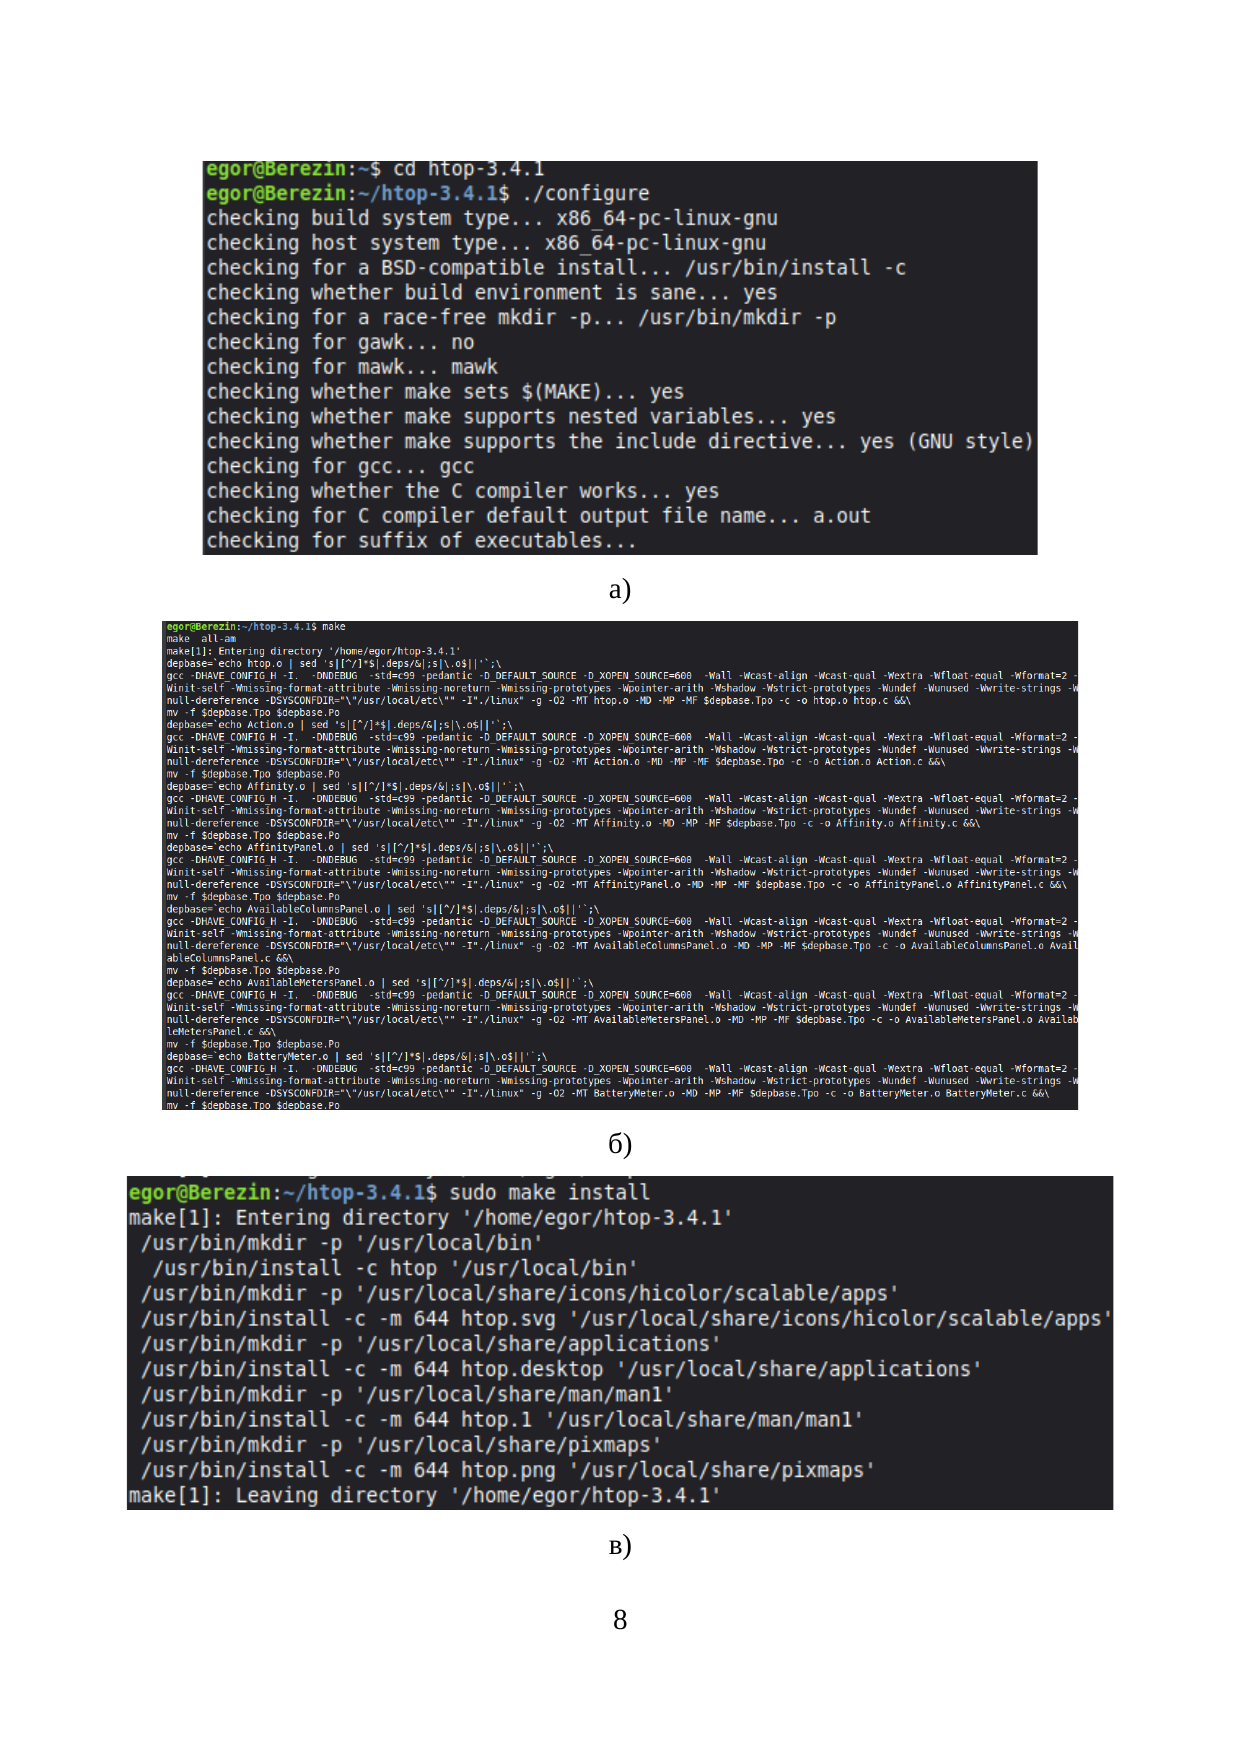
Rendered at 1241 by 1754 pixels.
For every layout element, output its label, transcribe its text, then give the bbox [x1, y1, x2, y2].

picture [162, 621, 1079, 1110]
text б) [118, 622, 1122, 1160]
picture [126, 1176, 1114, 1510]
text а) [118, 161, 1122, 605]
picture [202, 161, 1038, 555]
text в) [118, 1177, 1122, 1560]
